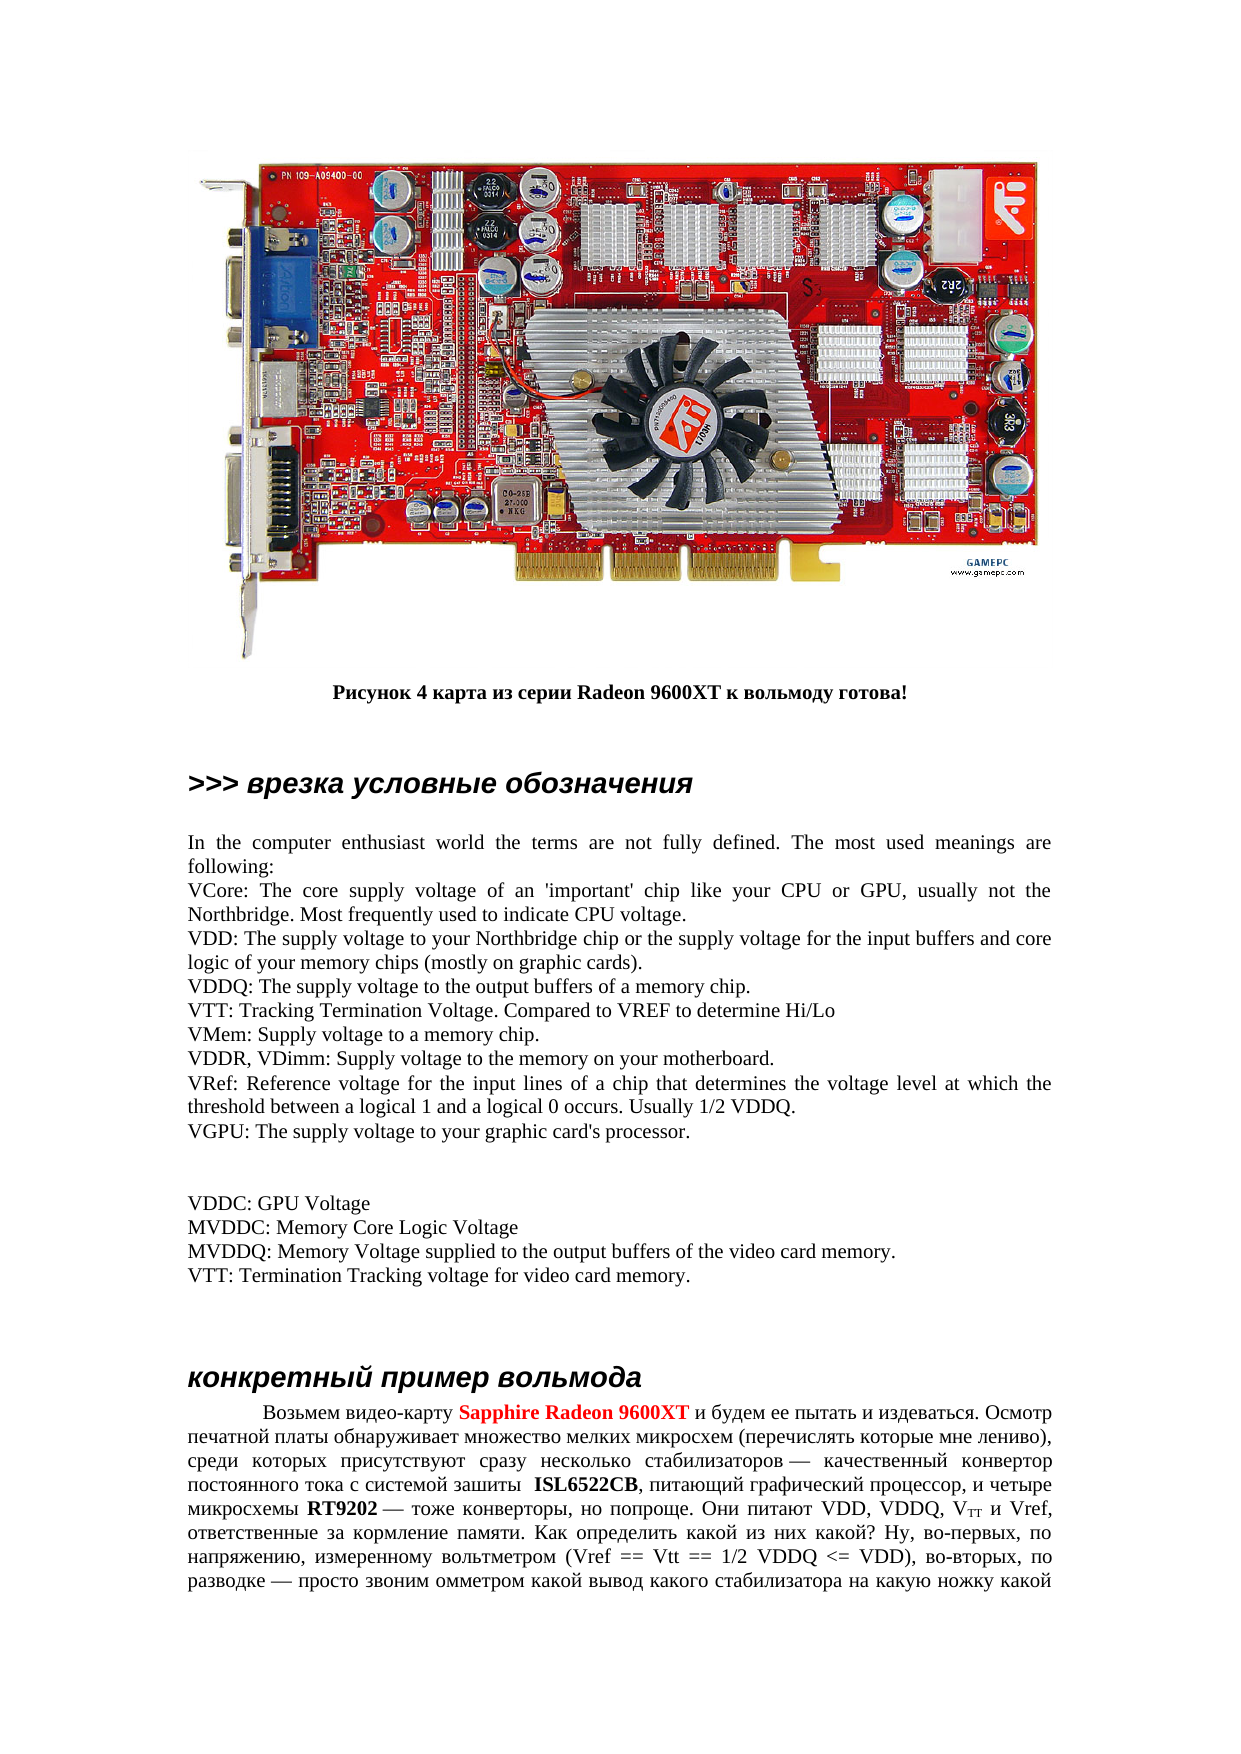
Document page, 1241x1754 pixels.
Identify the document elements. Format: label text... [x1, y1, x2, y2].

text VCore: The core supply voltage of an 'important' chip like your CPU or GPU, usually not the Northbridge. Most frequently used to indicate CPU voltage. [187, 878, 1053, 926]
text VGPU: The supply voltage to your graphic card's processor. [187, 1118, 1053, 1143]
text VDDQ: The supply voltage to the output buffers of a memory chip. [187, 974, 1053, 998]
text VMem: Supply voltage to a memory chip. [187, 1022, 1053, 1046]
text MVDDQ: Memory Voltage supplied to the output buffers of the video card memory. [187, 1239, 1053, 1263]
text Рисунок 4 карта из серии Radeon 9600XT к вольмоду готова! [187, 680, 1053, 704]
subtitle конкретный пример вольмода [187, 1360, 1053, 1394]
text VDD: The supply voltage to your Northbridge chip or the supply voltage for the input buffers and core logic of your memory chips (mostly on graphic cards). [187, 926, 1053, 974]
text VRef: Reference voltage for the input lines of a chip that determines the voltage level at which the threshold between a logical 1 and a logical 0 occurs. Usually 1/2 VDDQ. [187, 1070, 1053, 1118]
text Возьмем видео-карту Sapphire Radeon 9600XT и будем ее пытать и издеваться. Осмотр печатной платы обнаруживает множество мелких микросхем (перечислять которые мне лениво), среди которых присутствуют сразу несколько стабилизаторов — качественный конвертор постоянного тока с системой зашиты ISL6522CB, питающий графический процессор, и четыре микросхемы RT9202 — тоже конверторы, но попроще. Они питают VDD, VDDQ, VTT и Vref, ответственные за кормление памяти. Как определить какой из них какой? Ну, во-первых, по напряжению, измеренному вольтметром (Vref == Vtt == 1/2 VDDQ <= VDD), во-вторых, по разводке — просто звоним омметром какой вывод какого стабилизатора на какую ножку какой [187, 1400, 1053, 1592]
subtitle >>> врезка условные обозначения [187, 766, 1053, 799]
text VDDC: GPU Voltage [187, 1191, 1053, 1215]
text MVDDC: Memory Core Logic Voltage [187, 1215, 1053, 1239]
picture [187, 150, 1053, 668]
text In the computer enthusiast world the terms are not fully defined. The most used meanings are following: [187, 830, 1053, 878]
text VTT: Tracking Termination Voltage. Compared to VREF to determine Hi/Lo [187, 998, 1053, 1022]
text VDDR, VDimm: Supply voltage to the memory on your motherboard. [187, 1046, 1053, 1070]
text VTT: Termination Tracking voltage for video card memory. [187, 1263, 1053, 1287]
